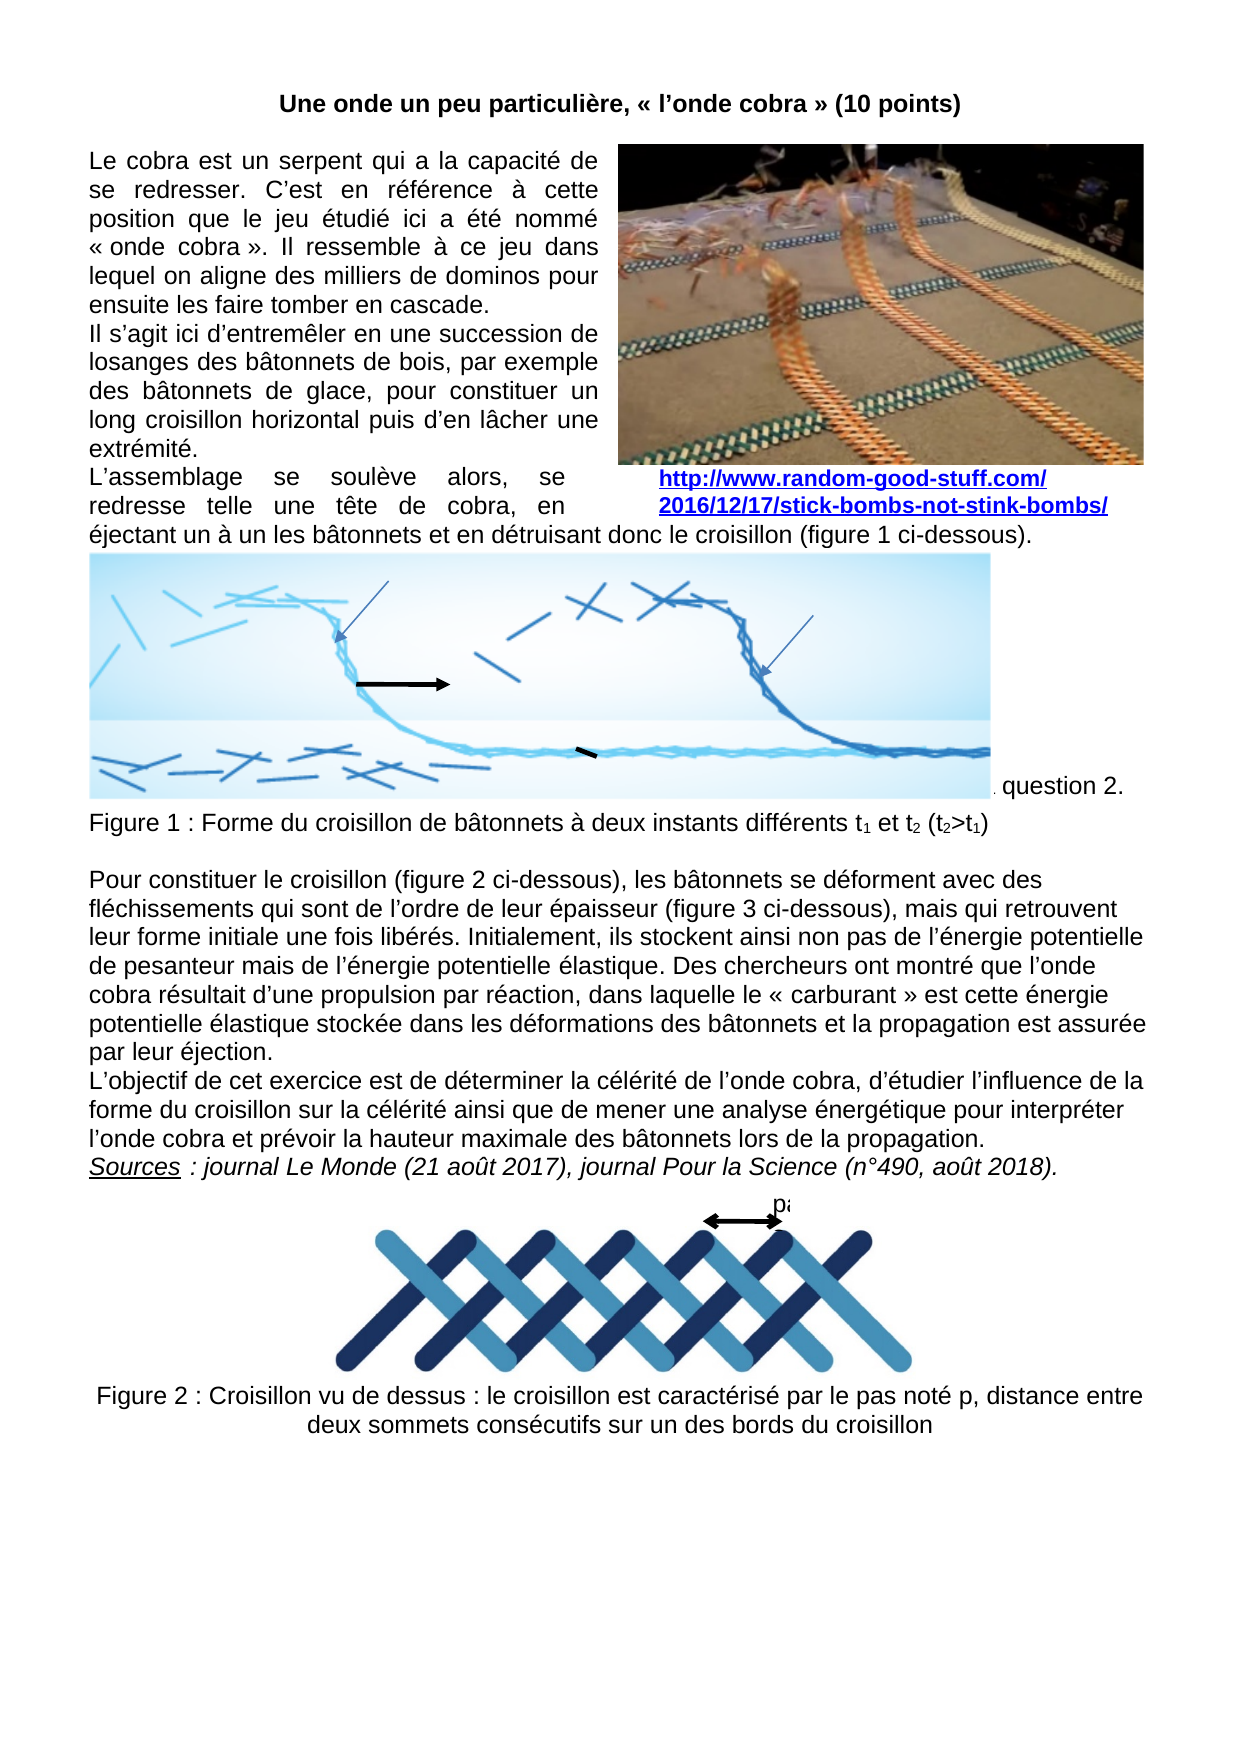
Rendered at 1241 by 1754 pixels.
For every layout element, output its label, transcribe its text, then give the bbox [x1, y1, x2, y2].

text Bâtonnet à l’instant t1 décrit dans la question 2. [994, 771, 1129, 799]
picture [618, 144, 1144, 465]
text Le cobra est un serpent qui a la capacité de se redresser. C’est en référence à cette position que le jeu étudié ici a été nommé « onde cobra ». Il ressemble à ce jeu dans lequel on aligne des milliers de dominos pour ensuite les faire tomber en cascade. [89, 146, 618, 319]
text pas [772, 1189, 790, 1231]
text Sources : journal Le Monde (21 août 2017), journal Pour la Science (n°490, août 2018). [89, 1152, 1152, 1181]
picture [324, 1226, 916, 1380]
text L’assemblage se soulève alors, se redresse telle une tête de cobra, en éjectant un à un les bâtonnets et en détruisant donc le croisillon (figure 1 ci-dessous). [89, 462, 1152, 549]
text Une onde un peu particulière, « l’onde cobra » (10 points) [89, 89, 1152, 117]
text Pour constituer le croisillon (figure 2 ci-dessous), les bâtonnets se déforment avec des fléchissements qui sont de l’ordre de leur épaisseur (figure 3 ci-dessous), mais qui retrouvent leur forme initiale une fois libérés. Initialement, ils stockent ainsi non pas de l’énergie potentielle de pesanteur mais de l’énergie potentielle élastique. Des chercheurs ont montré que l’onde cobra résultait d’une propulsion par réaction, dans laquelle le « carburant » est cette énergie potentielle élastique stockée dans les déformations des bâtonnets et la propagation est assurée par leur éjection. [89, 865, 1152, 1066]
text http://www.random-good-stuff.com/2016/12/17/stick-bombs-not-stink-bombs/ [658, 465, 1133, 518]
text L’objectif de cet exercice est de déterminer la célérité de l’onde cobra, d’étudier l’influence de la forme du croisillon sur la célérité ainsi que de mener une analyse énergétique pour interpréter l’onde cobra et prévoir la hauteur maximale des bâtonnets lors de la propagation. [89, 1066, 1152, 1152]
picture [88, 548, 994, 807]
text Figure 1 : Forme du croisillon de bâtonnets à deux instants différents t1 et t2 (t2>t1) [89, 808, 1152, 837]
text Il s’agit ici d’entremêler en une succession de losanges des bâtonnets de bois, par exemple des bâtonnets de glace, pour constituer un long croisillon horizontal puis d’en lâcher une extrémité. [89, 319, 618, 462]
text Figure 2 : Croisillon vu de dessus : le croisillon est caractérisé par le pas noté p, distance entre deux sommets consécutifs sur un des bords du croisillon [89, 1381, 1152, 1439]
